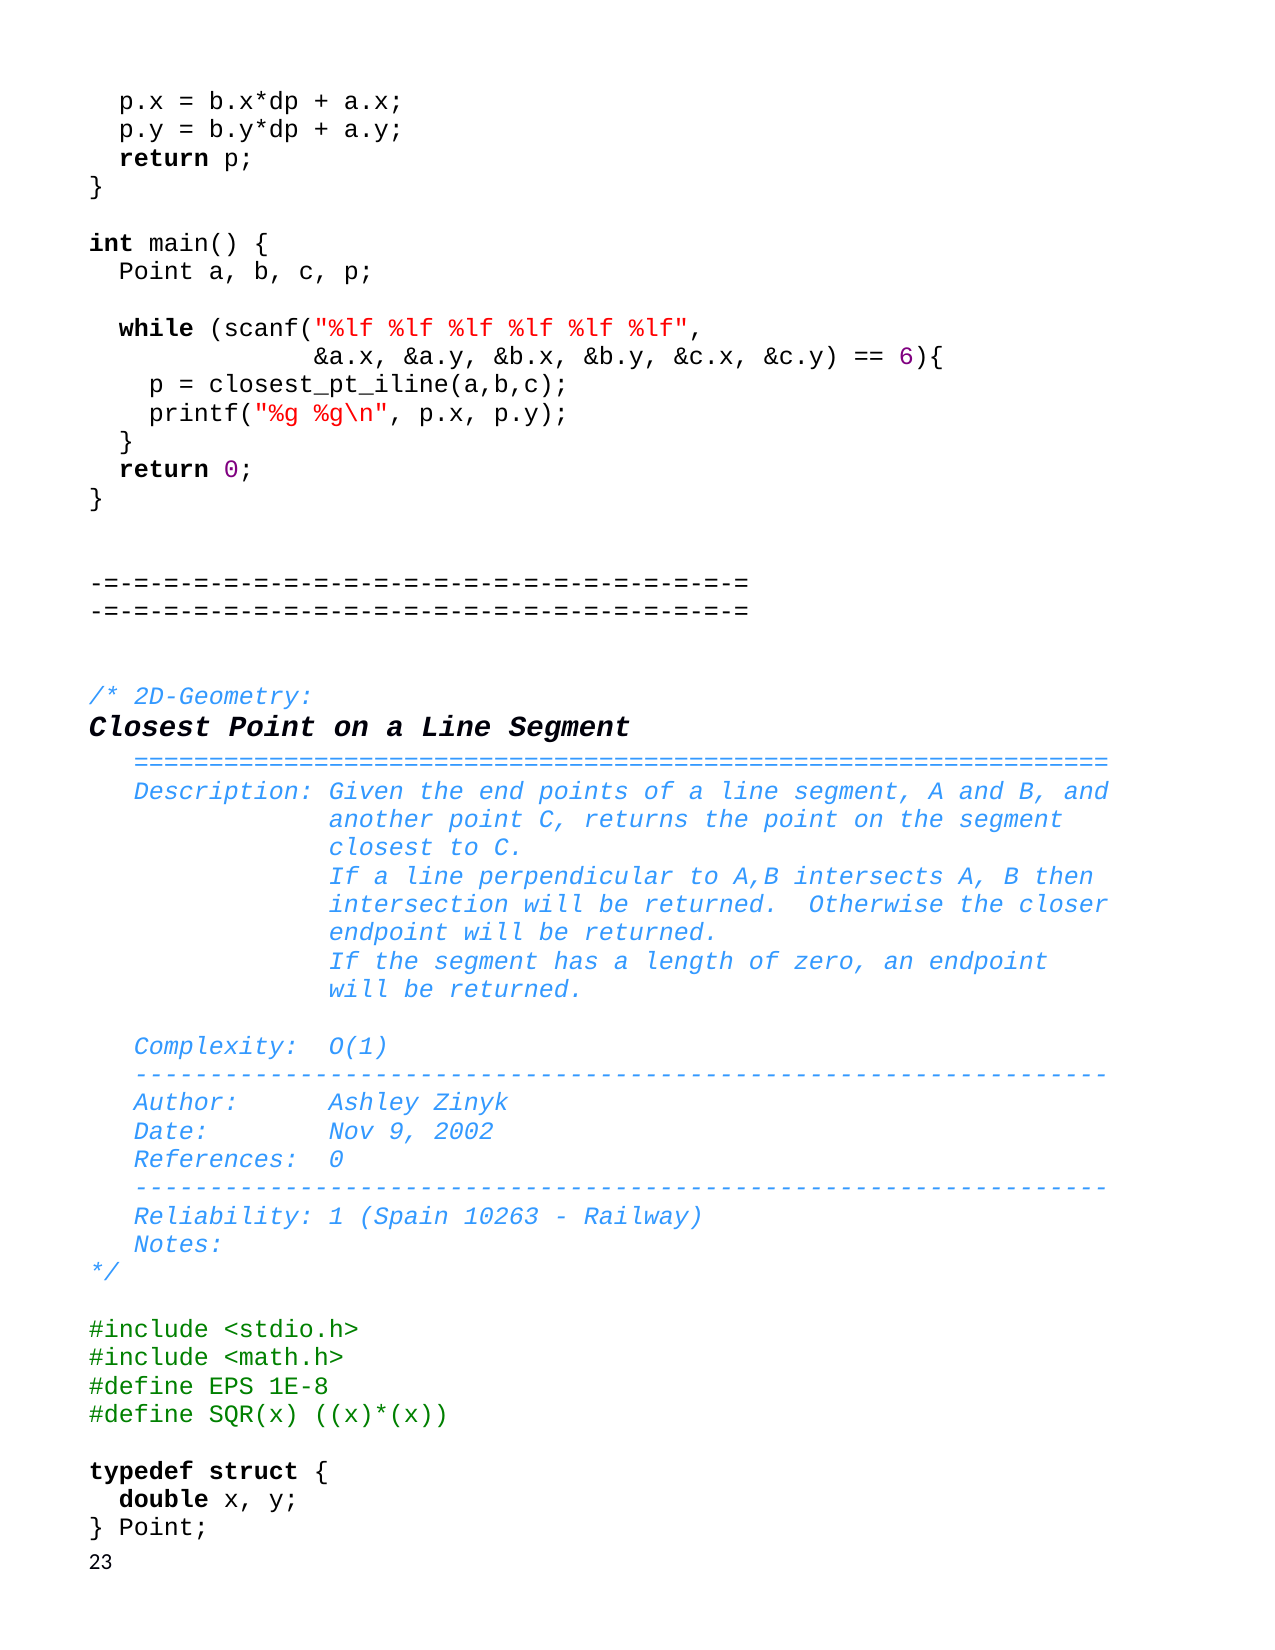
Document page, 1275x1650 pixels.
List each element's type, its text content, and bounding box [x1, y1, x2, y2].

text int main() { [89, 230, 1186, 259]
text double x, y; [89, 1487, 1186, 1515]
text &a.x, &a.y, &b.x, &b.y, &c.x, &c.y) == 6){ [89, 344, 1186, 372]
text typedef struct { [89, 1458, 1186, 1487]
text */ [89, 1260, 1186, 1288]
text Point a, b, c, p; [89, 259, 1186, 287]
text return 0; [89, 457, 1186, 485]
text closest to C. [89, 835, 1186, 863]
text #include <stdio.h> [89, 1317, 1186, 1345]
subtitle Closest Point on a Line Segment [89, 712, 1186, 745]
text } Point; [89, 1515, 1186, 1543]
text another point C, returns the point on the segment [89, 807, 1186, 835]
text Author: Ashley Zinyk [89, 1090, 1186, 1118]
text -=-=-=-=-=-=-=-=-=-=-=-=-=-=-=-=-=-=-=-=-=-= [89, 570, 1186, 599]
text If the segment has a length of zero, an endpoint [89, 948, 1186, 977]
text while (scanf("%lf %lf %lf %lf %lf %lf", [89, 315, 1186, 344]
text } [89, 429, 1186, 457]
text return p; [89, 145, 1186, 174]
text Description: Given the end points of a line segment, A and B, and [89, 778, 1186, 807]
text #include <math.h> [89, 1345, 1186, 1373]
text -=-=-=-=-=-=-=-=-=-=-=-=-=-=-=-=-=-=-=-=-=-= [89, 599, 1186, 627]
text ----------------------------------------------------------------- [89, 1175, 1186, 1203]
text Reliability: 1 (Spain 10263 - Railway) [89, 1203, 1186, 1232]
text endpoint will be returned. [89, 920, 1186, 948]
text If a line perpendicular to A,B intersects A, B then [89, 863, 1186, 892]
text p = closest_pt_iline(a,b,c); [89, 372, 1186, 400]
text Notes: [89, 1232, 1186, 1260]
text Complexity: O(1) [89, 1033, 1186, 1062]
text printf("%g %g\n", p.x, p.y); [89, 400, 1186, 429]
text References: 0 [89, 1147, 1186, 1175]
text #define EPS 1E-8 [89, 1373, 1186, 1402]
text } [89, 485, 1186, 514]
text Date: Nov 9, 2002 [89, 1118, 1186, 1147]
text p.x = b.x*dp + a.x; [89, 89, 1186, 117]
text } [89, 174, 1186, 202]
text ----------------------------------------------------------------- [89, 1062, 1186, 1090]
text ================================================================= [89, 750, 1186, 778]
text /* 2D-Geometry: [89, 684, 1186, 712]
text #define SQR(x) ((x)*(x)) [89, 1402, 1186, 1430]
text intersection will be returned. Otherwise the closer [89, 892, 1186, 920]
text p.y = b.y*dp + a.y; [89, 117, 1186, 145]
text will be returned. [89, 977, 1186, 1005]
